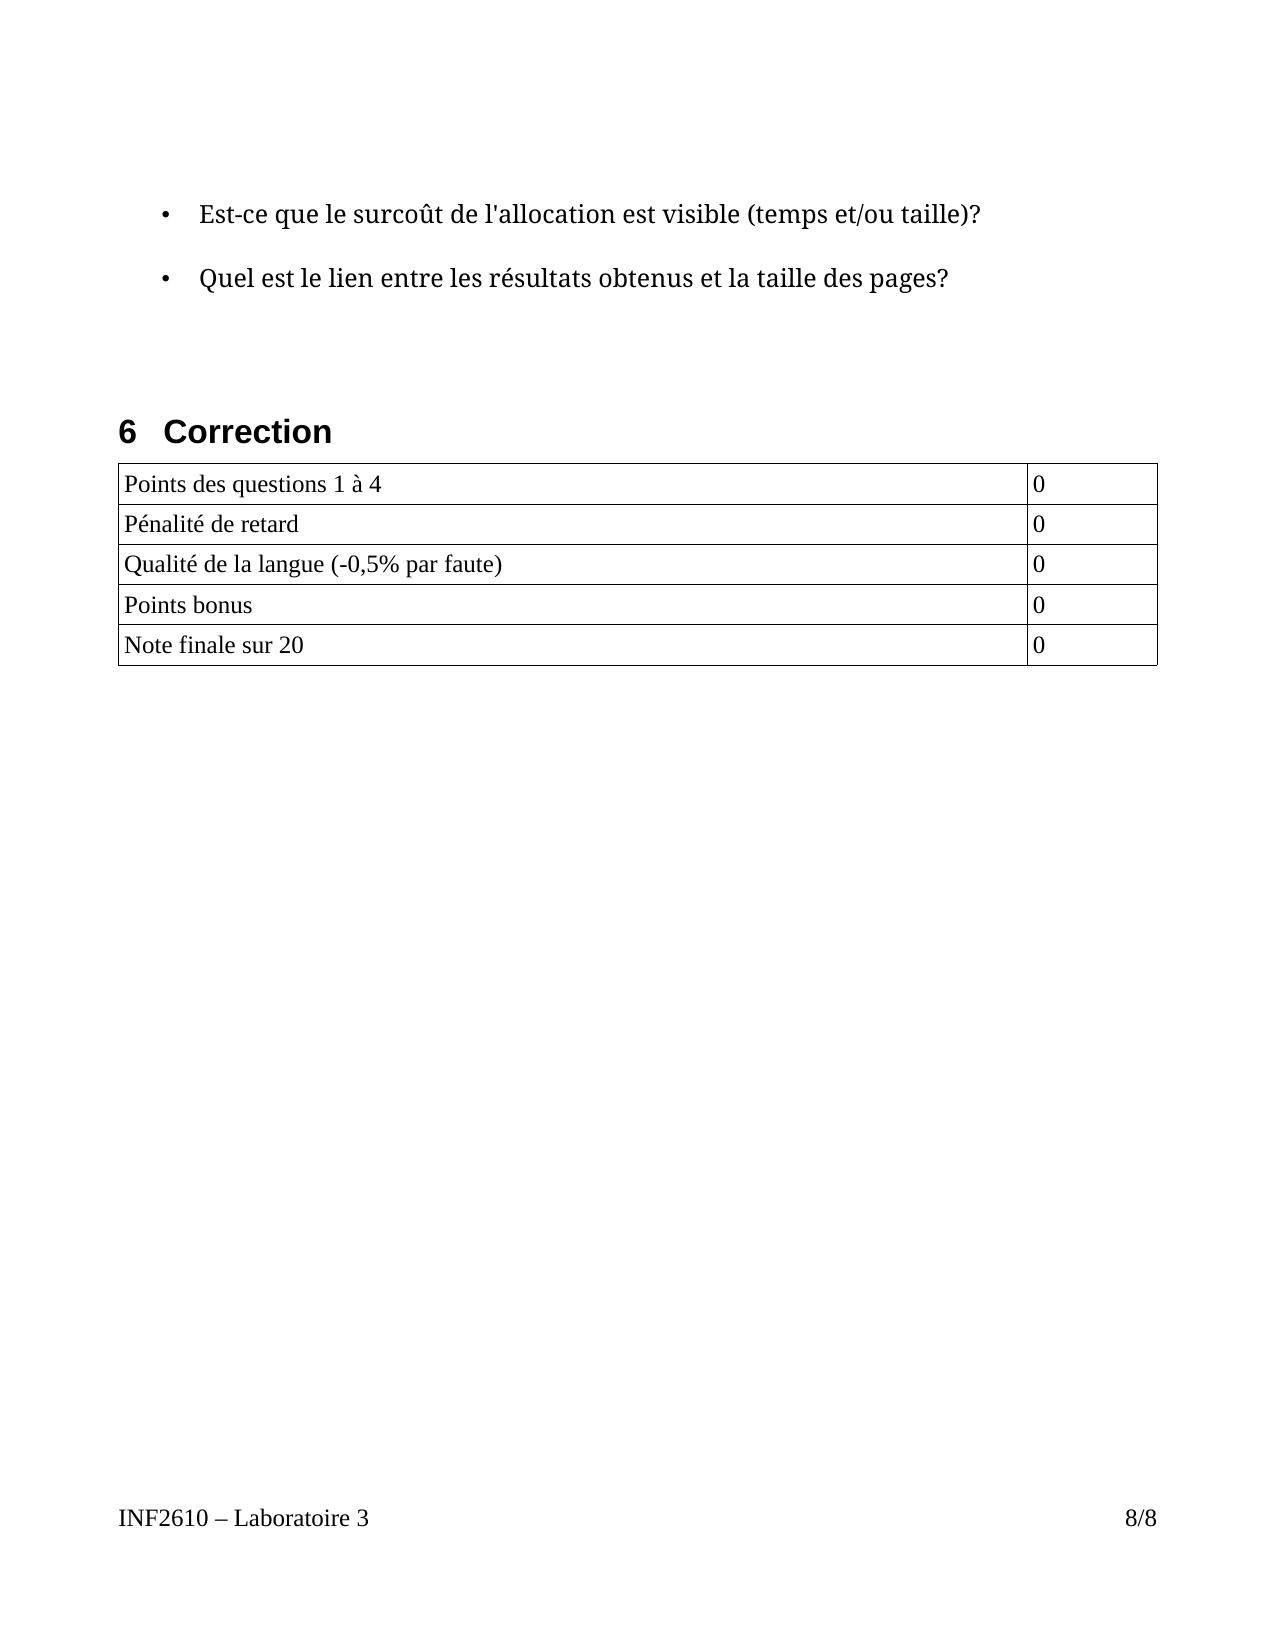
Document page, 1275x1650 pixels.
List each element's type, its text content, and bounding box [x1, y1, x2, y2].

table_cell 0 [1028, 505, 1157, 544]
table_cell Explications concernant le comportement de l'allocation. Voici certains éléments que vous pouvez considérer pour alimenter votre discussion : Est-ce qu'il existe une différence entre la mémoire demandée et la mémoire physique obtenue? À quel moment la mémoire physique est-elle obtenue et est-elle libérée? Est-ce que le surcoût de l'allocation est visible (temps et/ou taille)? Quel est le lien entre les résultats obtenus et la taille des pages? [118, 176, 1007, 316]
table_cell 0 [1028, 625, 1157, 665]
table_cell [1077, 176, 1157, 316]
table_cell Qualité de la langue (-0,5% par faute) [119, 545, 1027, 584]
table_cell [1008, 176, 1077, 316]
subtitle Correction [118, 412, 1157, 451]
table_cell 0 [1028, 585, 1157, 624]
table_cell 0 [1028, 545, 1157, 584]
table_cell Points bonus [119, 585, 1027, 624]
table_header 0 [1028, 464, 1157, 503]
table_cell Pénalité de retard [119, 505, 1027, 544]
table_cell Note finale sur 20 [119, 625, 1027, 665]
table_header Points des questions 1 à 4 [119, 464, 1027, 503]
